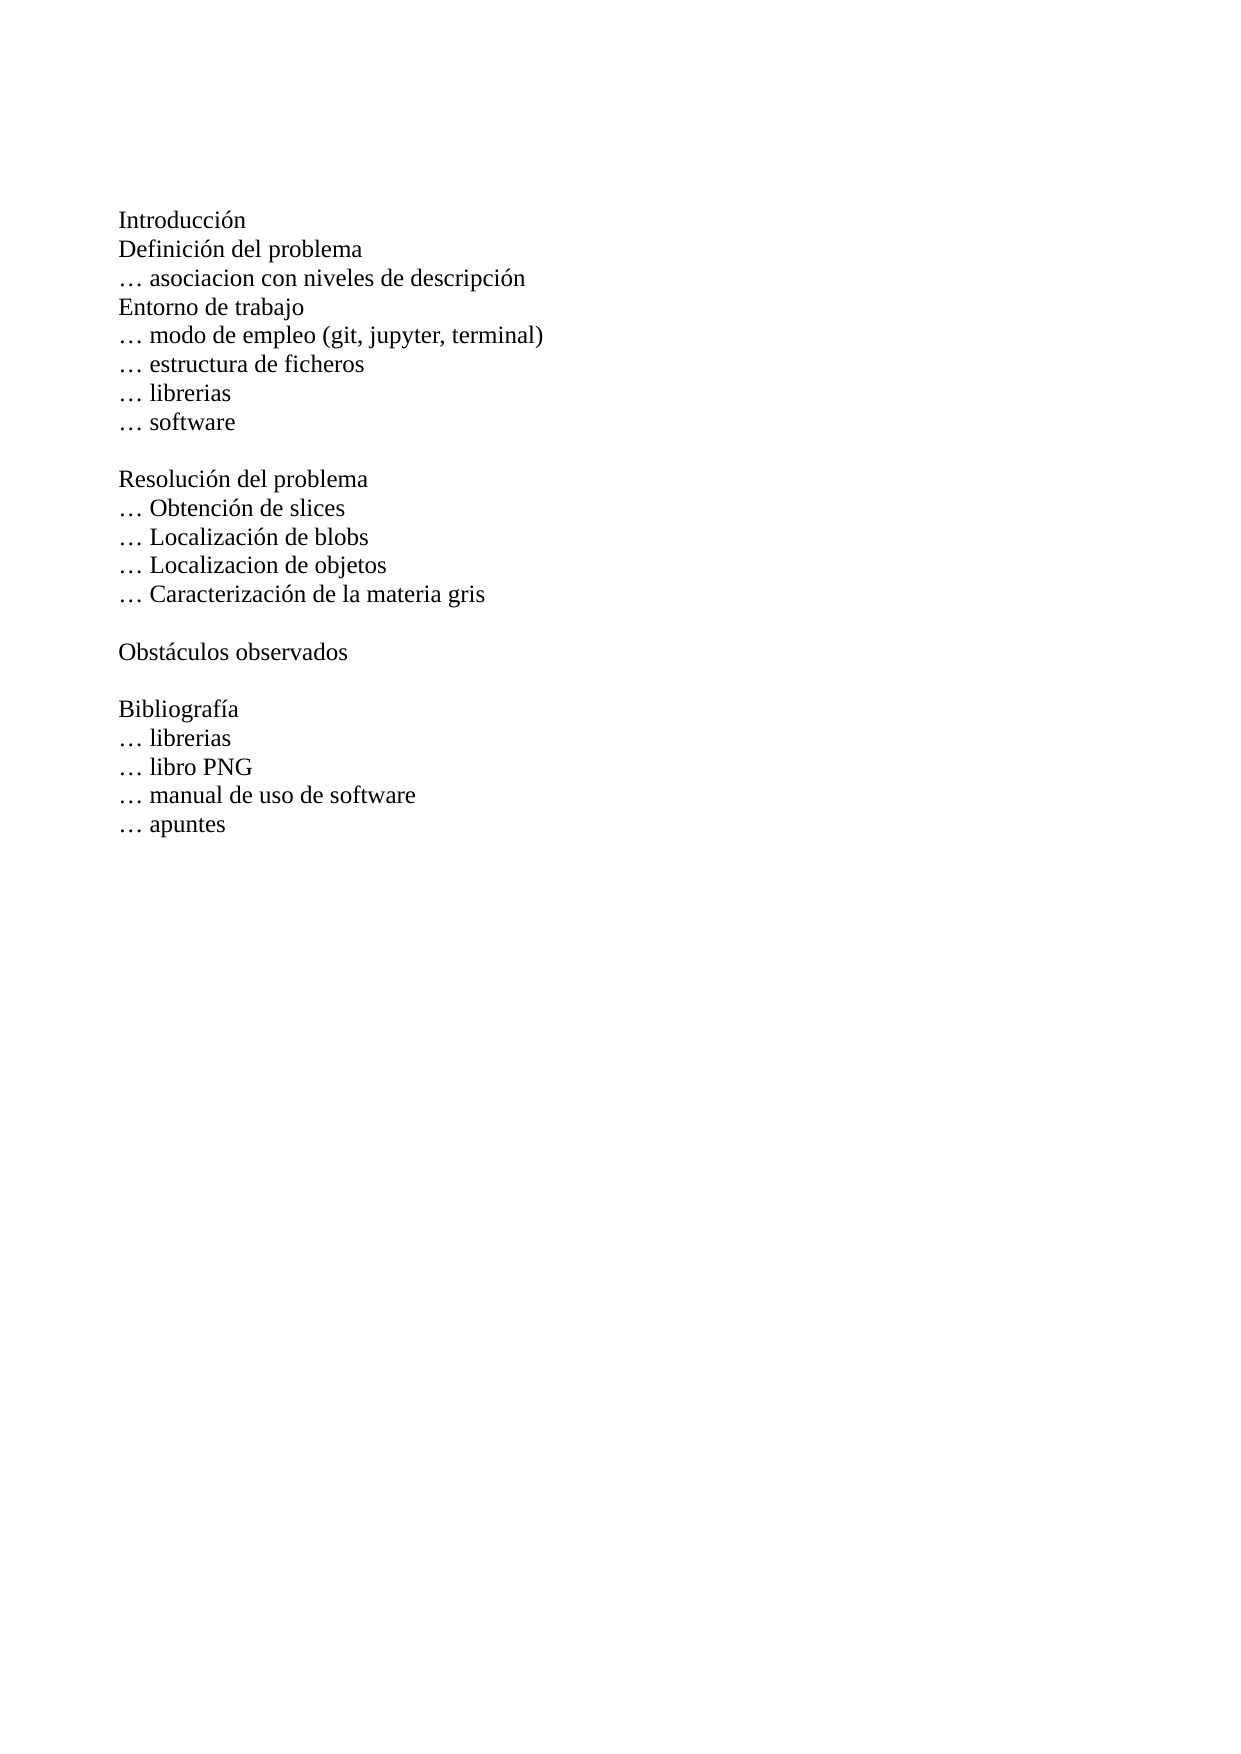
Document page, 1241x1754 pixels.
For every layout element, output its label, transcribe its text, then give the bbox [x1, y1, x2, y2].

text Bibliografía [118, 694, 1122, 723]
text … manual de uso de software [118, 781, 1122, 809]
text … software [118, 407, 1122, 436]
text Definición del problema [118, 234, 1122, 263]
text Obstáculos observados [118, 637, 1122, 666]
text … libro PNG [118, 752, 1122, 781]
text … asociacion con niveles de descripción [118, 263, 1122, 292]
text … modo de empleo (git, jupyter, terminal) [118, 321, 1122, 349]
text … estructura de ficheros [118, 349, 1122, 378]
text … librerias [118, 723, 1122, 752]
text Introducción [118, 206, 1122, 234]
text … Localizacion de objetos [118, 551, 1122, 579]
text … apuntes [118, 809, 1122, 838]
text … Obtención de slices [118, 493, 1122, 522]
text … librerias [118, 378, 1122, 407]
text … Localización de blobs [118, 522, 1122, 551]
text Entorno de trabajo [118, 292, 1122, 321]
text Resolución del problema [118, 464, 1122, 493]
text … Caracterización de la materia gris [118, 579, 1122, 608]
